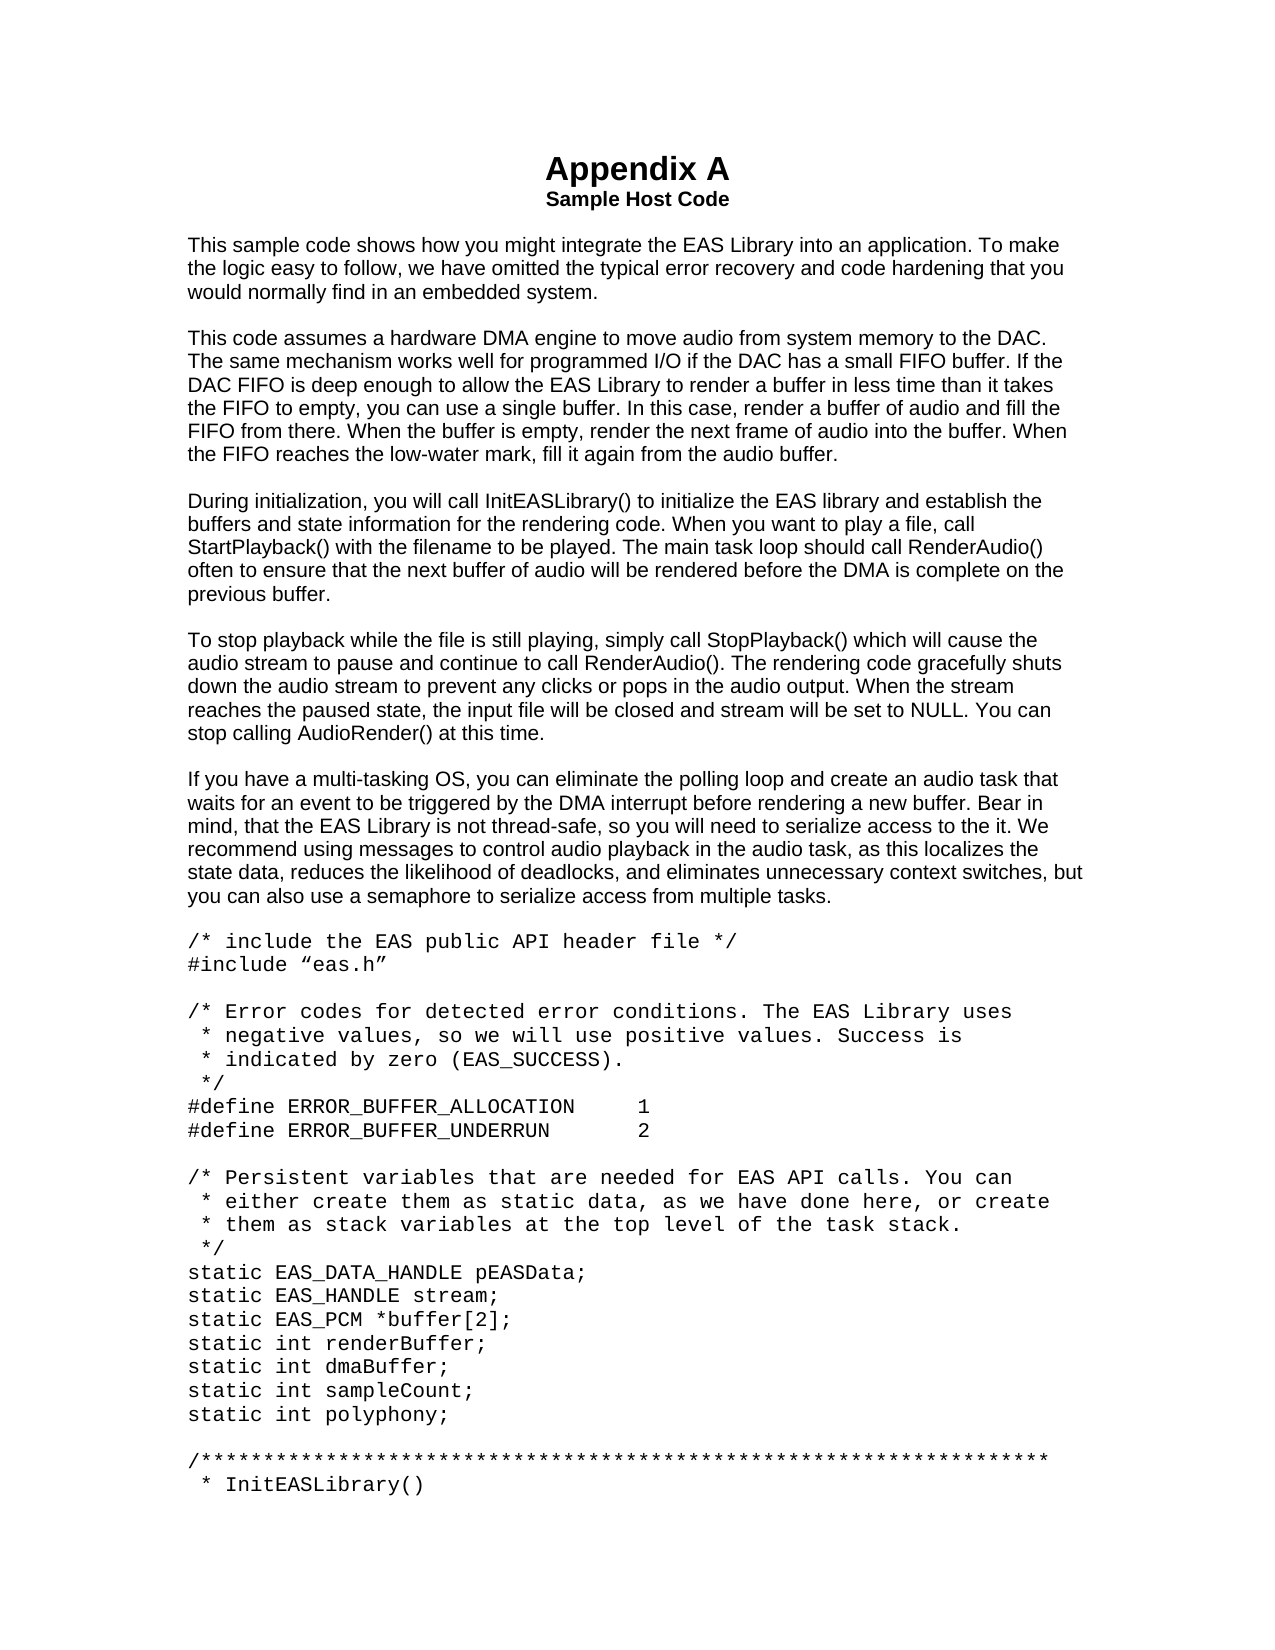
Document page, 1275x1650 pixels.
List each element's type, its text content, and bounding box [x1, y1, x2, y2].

text static EAS_DATA_HANDLE pEASData; [187, 1262, 1087, 1285]
text static int renderBuffer; [187, 1333, 1087, 1356]
text * InitEASLibrary() [187, 1474, 1087, 1498]
subtitle Appendix A [187, 150, 1087, 187]
text static EAS_HANDLE stream; [187, 1285, 1087, 1309]
text static int dmaBuffer; [187, 1356, 1087, 1380]
text This code assumes a hardware DMA engine to move audio from system memory to the DAC. The same mechanism works well for programmed I/O if the DAC has a small FIFO buffer. If the DAC FIFO is deep enough to allow the EAS Library to render a buffer in less time than it takes the FIFO to empty, you can use a single buffer. In this case, render a buffer of audio and fill the FIFO from there. When the buffer is empty, render the next frame of audio into the buffer. When the FIFO reaches the low-water mark, fill it again from the audio buffer. [187, 327, 1087, 466]
text * indicated by zero (EAS_SUCCESS). [187, 1049, 1087, 1072]
text /* Error codes for detected error conditions. The EAS Library uses [187, 1002, 1087, 1025]
text */ [187, 1072, 1087, 1096]
text /* include the EAS public API header file */ [187, 931, 1087, 954]
text static int polyphony; [187, 1403, 1087, 1427]
text * negative values, so we will use positive values. Success is [187, 1025, 1087, 1049]
text * them as stack variables at the top level of the task stack. [187, 1214, 1087, 1238]
text #define ERROR_BUFFER_ALLOCATION 1 [187, 1096, 1087, 1120]
text During initialization, you will call InitEASLibrary() to initialize the EAS library and establish the buffers and state information for the rendering code. When you want to play a file, call StartPlayback() with the filename to be played. The main task loop should call RenderAudio() often to ensure that the next buffer of audio will be rendered before the DMA is complete on the previous buffer. [187, 489, 1087, 605]
text #include “eas.h” [187, 954, 1087, 978]
text static int sampleCount; [187, 1380, 1087, 1403]
text static EAS_PCM *buffer[2]; [187, 1309, 1087, 1333]
text To stop playback while the file is still playing, simply call StopPlayback() which will cause the audio stream to pause and continue to call RenderAudio(). The rendering code gracefully shuts down the audio stream to prevent any clicks or pops in the audio output. When the stream reaches the paused state, the input file will be closed and stream will be set to NULL. You can stop calling AudioRender() at this time. [187, 629, 1087, 745]
text */ [187, 1238, 1087, 1262]
text This sample code shows how you might integrate the EAS Library into an application. To make the logic easy to follow, we have omitted the typical error recovery and code hardening that you would normally find in an embedded system. [187, 234, 1087, 303]
text Sample Host Code [187, 187, 1087, 211]
text If you have a multi-tasking OS, you can eliminate the polling loop and create an audio task that waits for an event to be triggered by the DMA interrupt before rendering a new buffer. Bear in mind, that the EAS Library is not thread-safe, so you will need to serialize access to the it. We recommend using messages to control audio playback in the audio task, as this localizes the state data, reduces the likelihood of deadlocks, and eliminates unnecessary context switches, but you can also use a semaphore to serialize access from multiple tasks. [187, 768, 1087, 907]
text /* Persistent variables that are needed for EAS API calls. You can [187, 1167, 1087, 1191]
text #define ERROR_BUFFER_UNDERRUN 2 [187, 1120, 1087, 1143]
text /******************************************************************** [187, 1451, 1087, 1474]
text * either create them as static data, as we have done here, or create [187, 1191, 1087, 1214]
